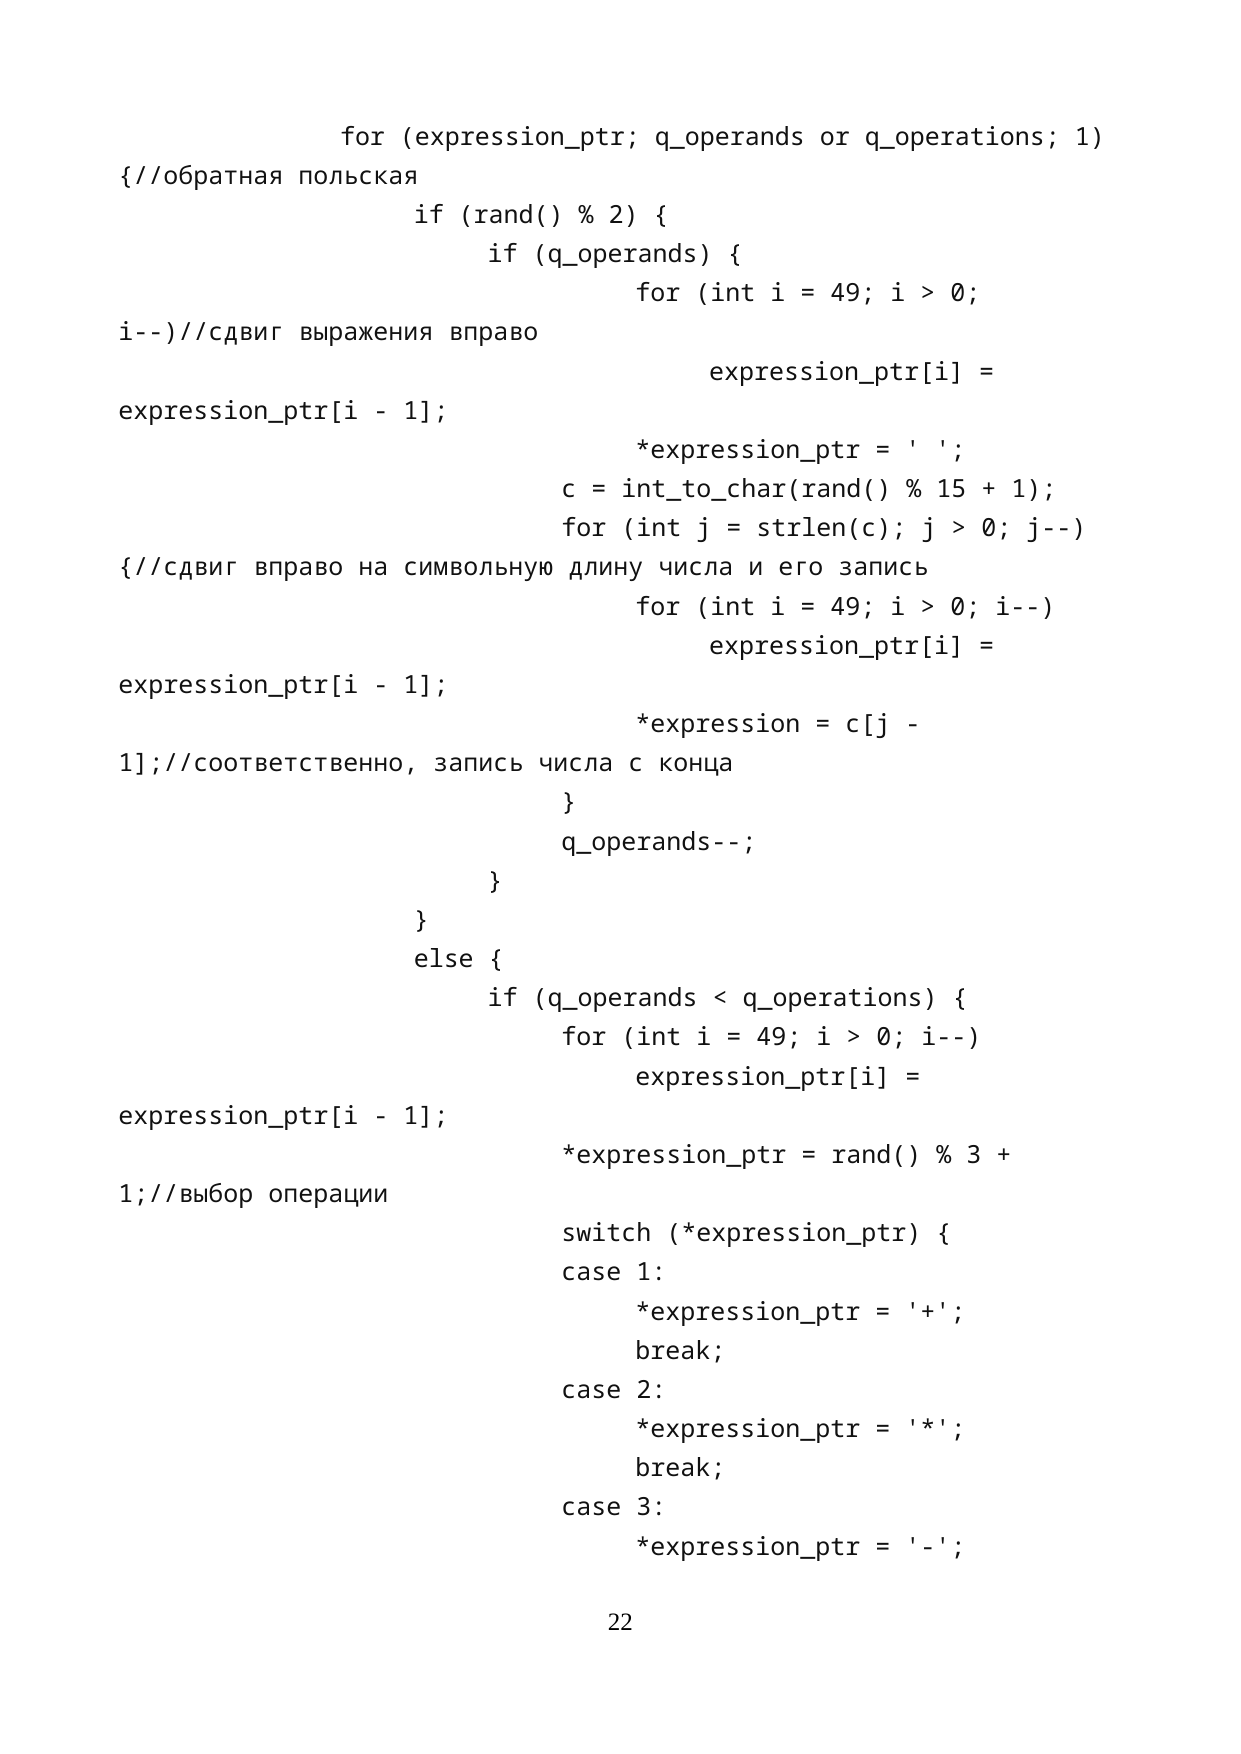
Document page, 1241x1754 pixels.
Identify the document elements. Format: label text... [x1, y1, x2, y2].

text *expression = c[j - 1];//соответственно, запись числа с конца [118, 706, 1122, 779]
text for (int i = 49; i > 0; i--) [118, 588, 1122, 622]
text } [118, 862, 1122, 896]
text expression_ptr[i] = expression_ptr[i - 1]; [118, 1058, 1122, 1131]
text case 3: [118, 1489, 1122, 1523]
text *expression_ptr = ' '; [118, 431, 1122, 466]
text case 2: [118, 1371, 1122, 1406]
text c = int_to_char(rand() % 15 + 1); [118, 471, 1122, 505]
text for (int i = 49; i > 0; i--) [118, 1019, 1122, 1053]
text expression_ptr[i] = expression_ptr[i - 1]; [118, 353, 1122, 426]
text *expression_ptr = '+'; [118, 1293, 1122, 1327]
text if (q_operands) { [118, 236, 1122, 270]
text break; [118, 1450, 1122, 1484]
text *expression_ptr = '*'; [118, 1411, 1122, 1445]
text else { [118, 941, 1122, 975]
text switch (*expression_ptr) { [118, 1215, 1122, 1249]
text *expression_ptr = '-'; [118, 1528, 1122, 1562]
text case 1: [118, 1254, 1122, 1288]
text for (int j = strlen(c); j > 0; j--) {//сдвиг вправо на символьную длину числа и его запись [118, 510, 1122, 583]
text break; [118, 1332, 1122, 1366]
text q_operands--; [118, 823, 1122, 857]
text if (q_operands < q_operations) { [118, 980, 1122, 1014]
text for (int i = 49; i > 0; i--)//сдвиг выражения вправо [118, 275, 1122, 348]
text for (expression_ptr; q_operands or q_operations; 1) {//обратная польская [118, 118, 1122, 191]
text } [118, 901, 1122, 936]
text } [118, 784, 1122, 818]
text expression_ptr[i] = expression_ptr[i - 1]; [118, 627, 1122, 701]
text if (rand() % 2) { [118, 196, 1122, 231]
text *expression_ptr = rand() % 3 + 1;//выбор операции [118, 1136, 1122, 1210]
